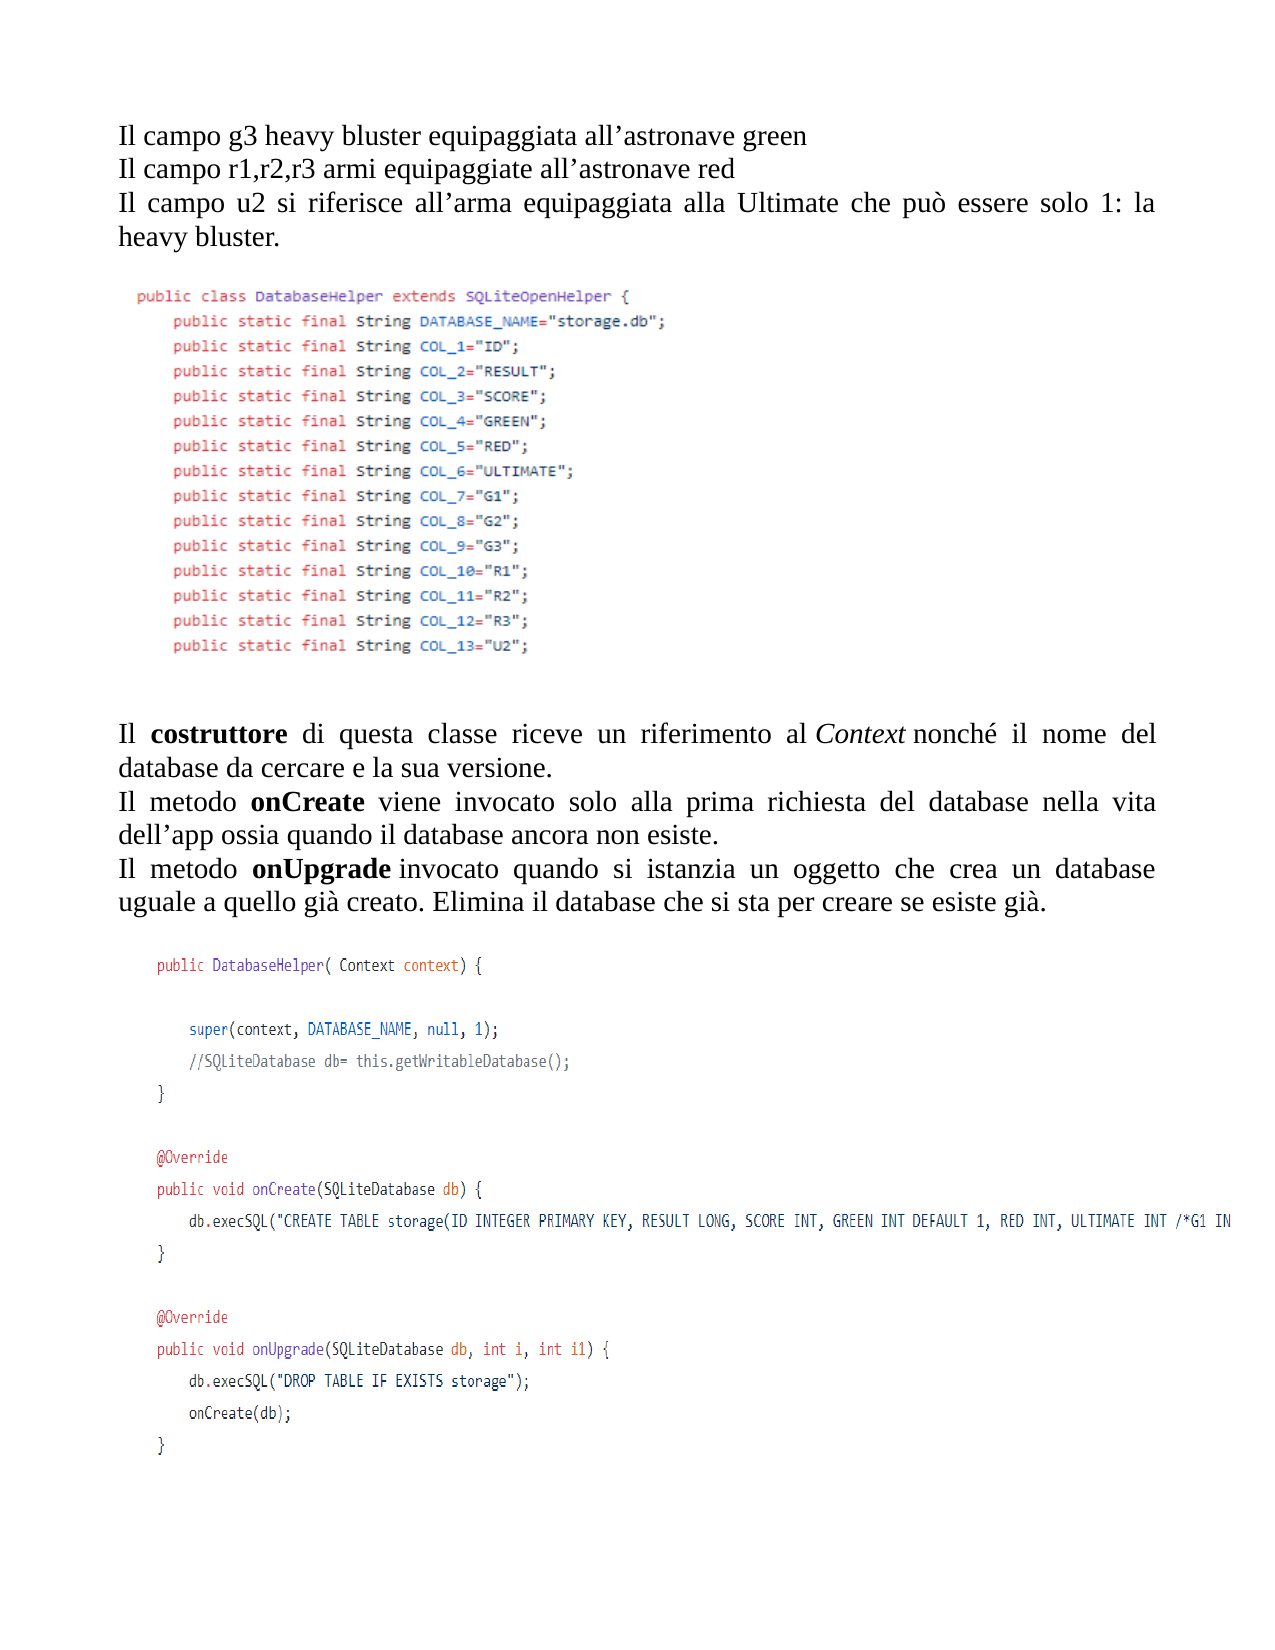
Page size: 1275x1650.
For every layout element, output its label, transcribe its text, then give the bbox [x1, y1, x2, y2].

text Il costruttore di questa classe riceve un riferimento al Context nonché il nome del database da cercare e la sua versione. [118, 717, 1157, 784]
text Il campo g3 heavy bluster equipaggiata all’astronave green [118, 118, 1157, 152]
text Il campo u2 si riferisce all’arma equipaggiata alla Ultimate che può essere solo 1: la heavy bluster. [118, 185, 1157, 252]
text Il metodo onCreate viene invocato solo alla prima richiesta del database nella vita dell’app ossia quando il database ancora non esiste. [118, 784, 1157, 851]
text Il metodo onUpgrade invocato quando si istanzia un oggetto che crea un database uguale a quello già creato. Elimina il database che si sta per creare se esiste già. [118, 851, 1157, 918]
text Il campo r1,r2,r3 armi equipaggiate all’astronave red [118, 152, 1157, 185]
